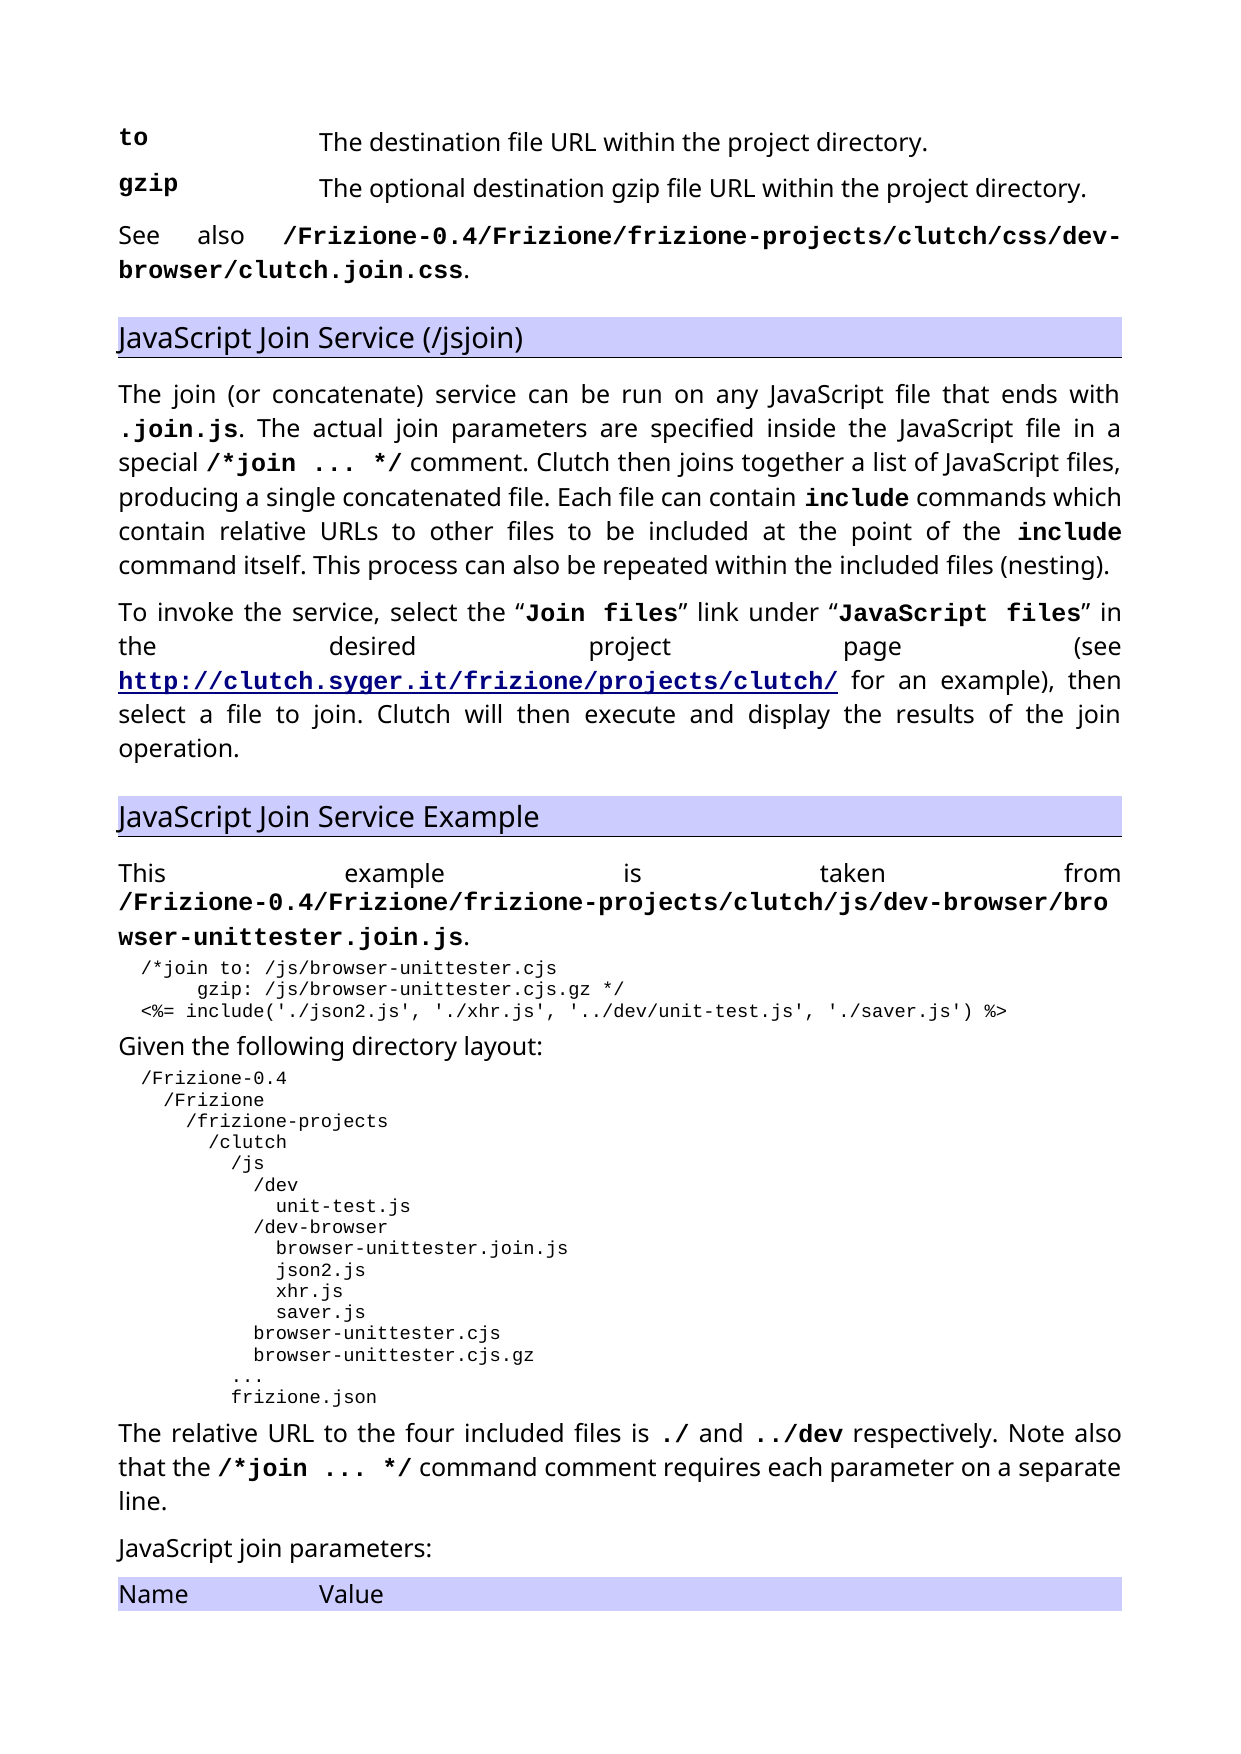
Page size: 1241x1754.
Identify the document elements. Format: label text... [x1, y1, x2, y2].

text This example is taken from /Frizione-0.4/Frizione/frizione-projects/clutch/js/dev-browser/browser-unittester.join.js. [118, 856, 1122, 953]
text Given the following directory layout: [118, 1029, 1122, 1063]
table_cell gzip [118, 165, 319, 211]
text The join (or concatenate) service can be run on any JavaScript file that ends with .join.js. The actual join parameters are specified inside the JavaScript file in a special /*join ... */ comment. Clutch then joins together a list of JavaScript files, producing a single concatenated file. Each file can contain include commands which contain relative URLs to other files to be included at the point of the include command itself. This process can also be repeated within the included files (nesting). [118, 377, 1122, 582]
table_header Name [118, 1611, 319, 1617]
text The relative URL to the four included files is ./ and ../dev respectively. Note also that the /*join ... */ command comment requires each parameter on a separate line. [118, 1415, 1122, 1518]
table_cell to [118, 118, 319, 165]
table_header Value [319, 1571, 1122, 1577]
table_header Value [319, 1611, 1122, 1617]
subtitle JavaScript Join Service Example [118, 796, 1122, 836]
table_cell The optional destination gzip file URL within the project directory. [319, 165, 1122, 211]
text JavaScript join parameters: [118, 1531, 1122, 1564]
text /Frizione-0.4 /Frizione /frizione-projects /clutch /js /dev unit-test.js /dev-browser browser-unittester.join.js json2.js xhr.js saver.js browser-unittester.cjs browser-unittester.cjs.gz ... frizione.json [118, 1069, 1122, 1409]
subtitle JavaScript Join Service (/jsjoin) [118, 317, 1122, 357]
text To invoke the service, select the “Join files” link under “JavaScript files” in the desired project page (see http://clutch.syger.it/frizione/projects/clutch/ for an example), then select a file to join. Clutch will then execute and display the results of the join operation. [118, 594, 1122, 765]
text See also /Frizione-0.4/Frizione/frizione-projects/clutch/css/dev-browser/clutch.join.css. [118, 217, 1122, 286]
text /*join to: /js/browser-unittester.cjs gzip: /js/browser-unittester.cjs.gz */ <%= include('./json2.js', './xhr.js', '../dev/unit-test.js', './saver.js') %> [118, 959, 1122, 1023]
table_cell The destination file URL within the project directory. [319, 118, 1122, 165]
table_header Name [118, 1571, 319, 1577]
